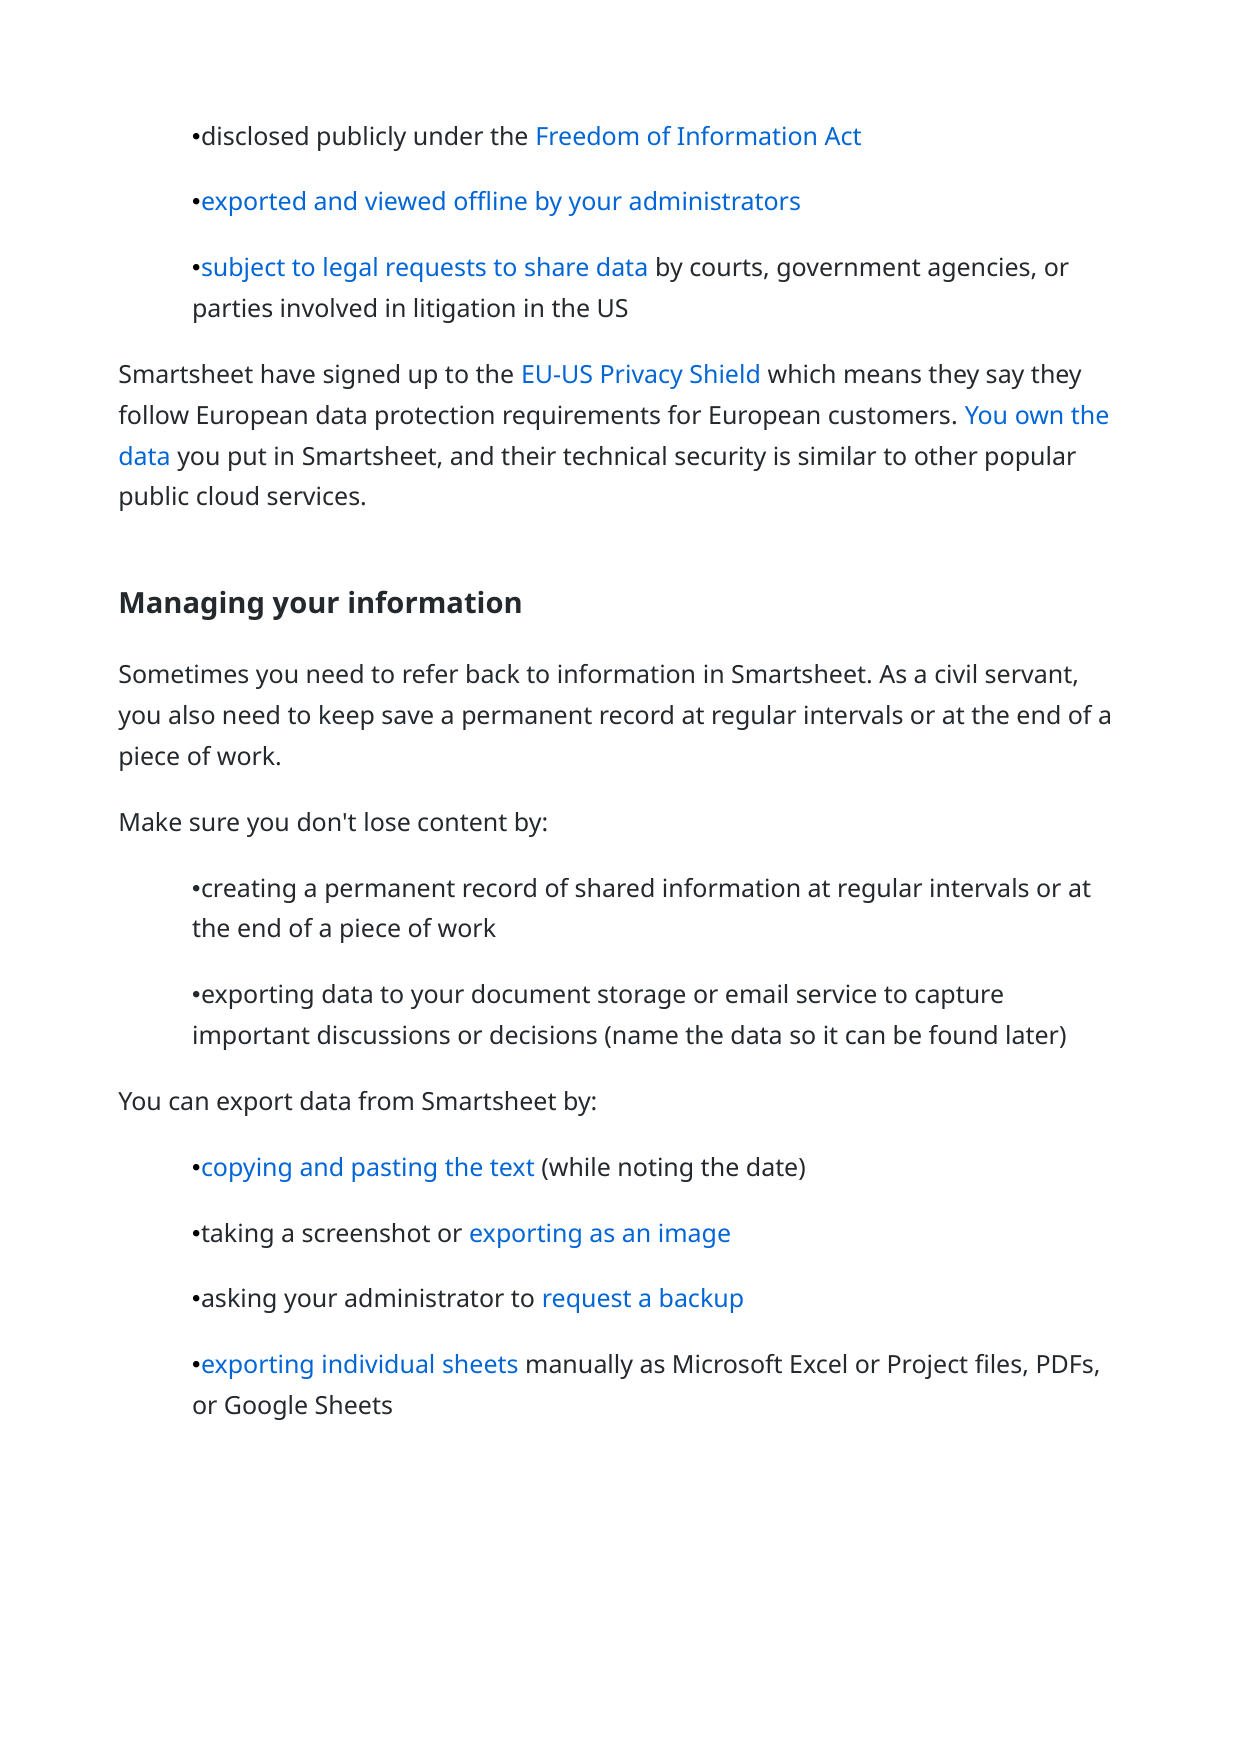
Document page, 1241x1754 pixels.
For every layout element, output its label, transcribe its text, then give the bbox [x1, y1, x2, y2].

list taking a screenshot or exporting as an image [118, 1215, 1122, 1249]
list exporting individual sheets manually as Microsoft Excel or Project files, PDFs, or Google Sheets [118, 1347, 1122, 1422]
list subject to legal requests to share data by courts, government agencies, or parties involved in litigation in the US [118, 250, 1122, 325]
list exported and viewed offline by your administrators [118, 184, 1122, 218]
text Make sure you don't lose content by: [118, 804, 1122, 838]
list copying and pasting the text (while noting the date) [118, 1149, 1122, 1183]
list asking your administrator to request a backup [118, 1281, 1122, 1315]
list exporting data to your document storage or email service to capture important discussions or decisions (name the data so it can be found later) [118, 977, 1122, 1052]
subtitle Managing your information [118, 582, 1122, 622]
text Smartsheet have signed up to the EU-US Privacy Shield which means they say they follow European data protection requirements for European customers. You own the data you put in Smartsheet, and their technical security is similar to other popular public cloud services. [118, 356, 1122, 513]
text Sometimes you need to refer back to information in Smartsheet. As a civil servant, you also need to keep save a permanent record at regular intervals or at the end of a piece of work. [118, 657, 1122, 773]
list disclosed publicly under the Freedom of Information Act [118, 118, 1122, 152]
list creating a permanent record of shared information at regular intervals or at the end of a piece of work [118, 870, 1122, 945]
text You can export data from Smartsheet by: [118, 1083, 1122, 1118]
